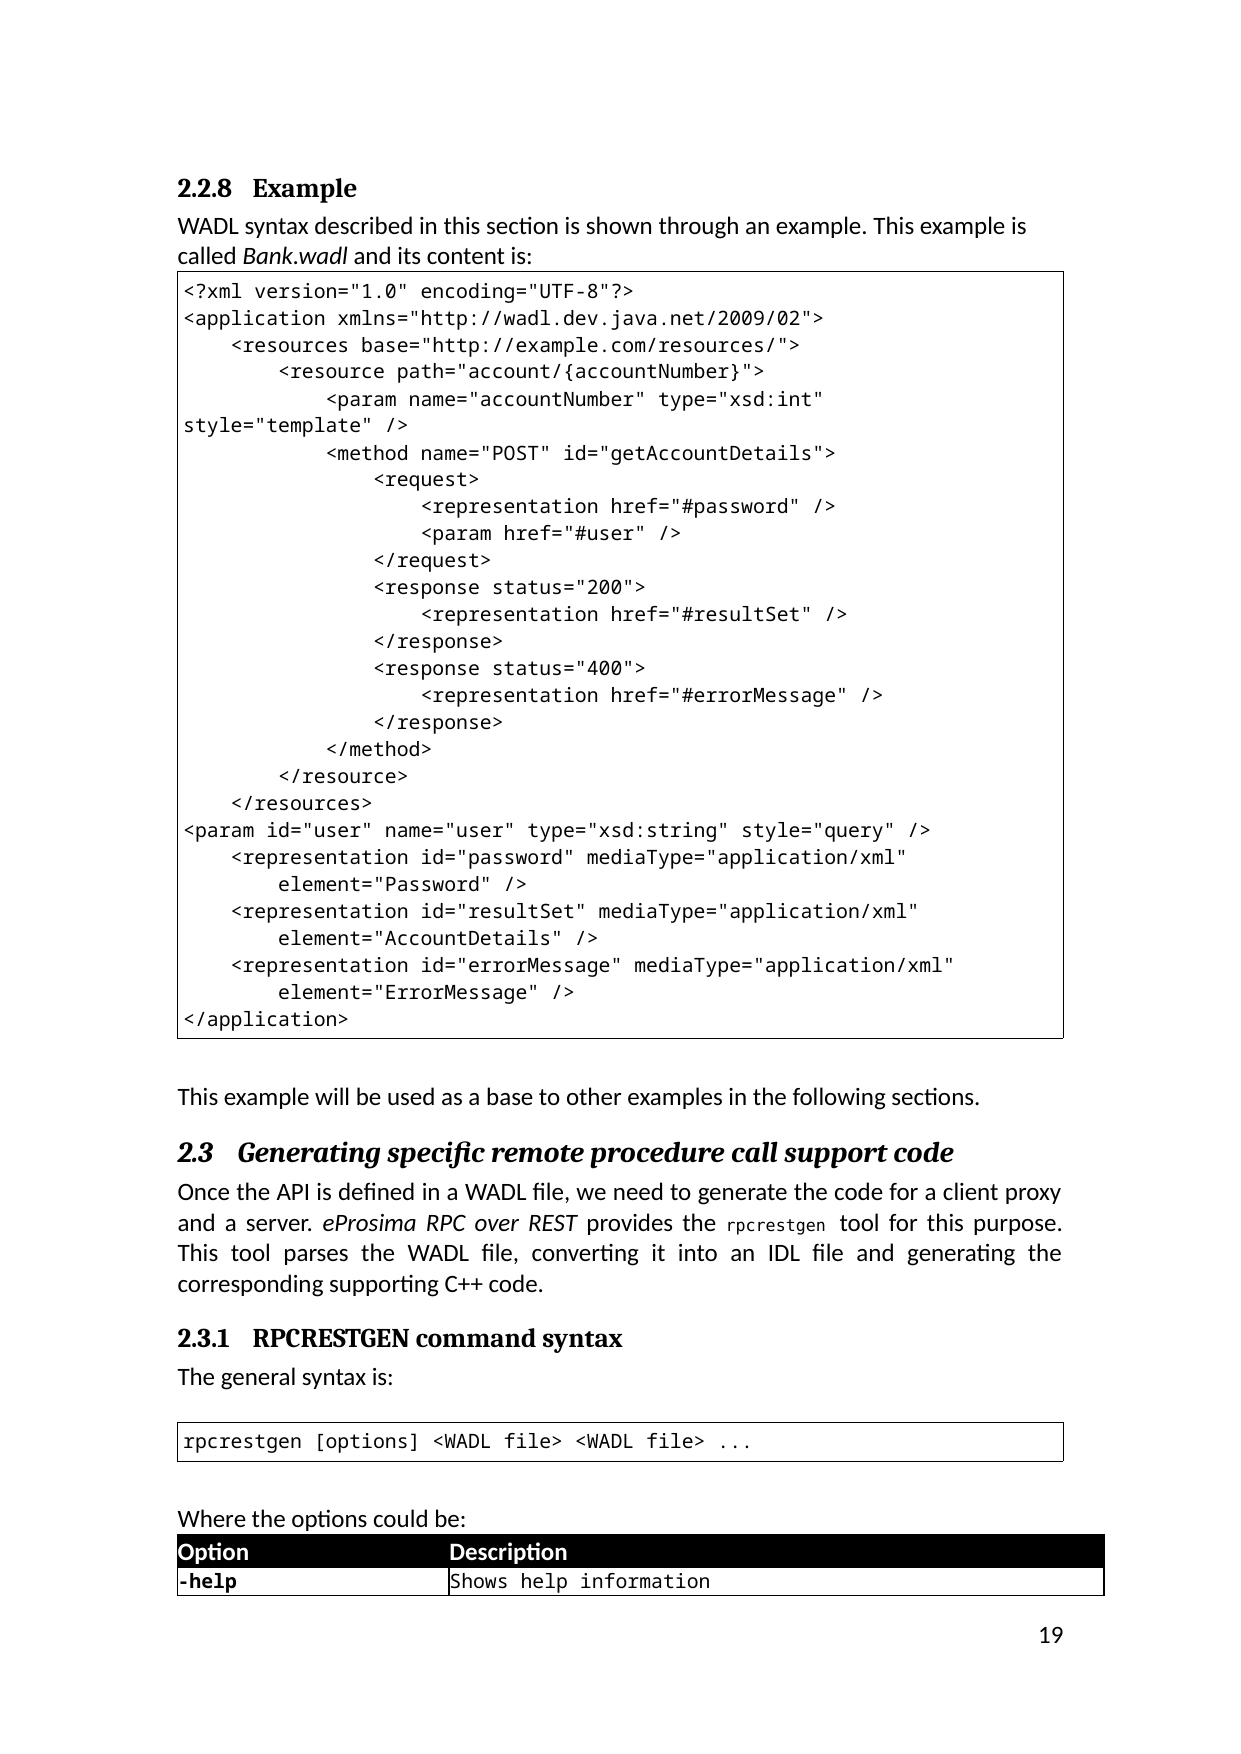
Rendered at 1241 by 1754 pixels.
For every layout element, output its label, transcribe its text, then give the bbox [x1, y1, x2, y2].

table_header Description [450, 1536, 1103, 1566]
subtitle Generating specific remote procedure call support code [177, 1137, 1063, 1170]
table_cell -help [178, 1568, 448, 1595]
text Once the API is defined in a WADL file, we need to generate the code for a client proxy and a server. eProsima RPC over REST provides the rpcrestgen tool for this purpose. This tool parses the WADL file, converting it into an IDL file and generating the corresponding supporting C++ code. [177, 1176, 1063, 1298]
table_header Option [178, 1536, 448, 1566]
subtitle Example [177, 173, 1063, 204]
table_cell Shows help information [450, 1568, 1103, 1595]
text The general syntax is: [177, 1361, 1063, 1391]
text WADL syntax described in this section is shown through an example. This example is called Bank.wadl and its content is: [177, 210, 1063, 271]
table_header rpcrestgen [options] <WADL file> <WADL file> ... [178, 1423, 1063, 1461]
text This example will be used as a base to other examples in the following sections. [177, 1081, 1063, 1112]
table_header <?xml version="1.0" encoding="UTF-8"?> <application xmlns="http://wadl.dev.java.net/2009/02"> <resources base="http://example.com/resources/"> <resource path="account/{accountNumber}"> <param name="accountNumber" type="xsd:int" style="template" /> <method name="POST" id="getAccountDetails"> <request> <representation href="#password" /> <param href="#user" /> </request> <response status="200"> <representation href="#resultSet" /> </response> <response status="400"> <representation href="#errorMessage" /> </response> </method> </resource> </resources> <param id="user" name="user" type="xsd:string" style="query" /> <representation id="password" mediaType="application/xml" element="Password" /> <representation id="resultSet" mediaType="application/xml" element="AccountDetails" /> <representation id="errorMessage" mediaType="application/xml" element="ErrorMessage" /> </application> [178, 272, 1063, 1038]
text Where the options could be: [177, 1504, 1063, 1534]
subtitle RPCRESTGEN command syntax [177, 1323, 1063, 1355]
